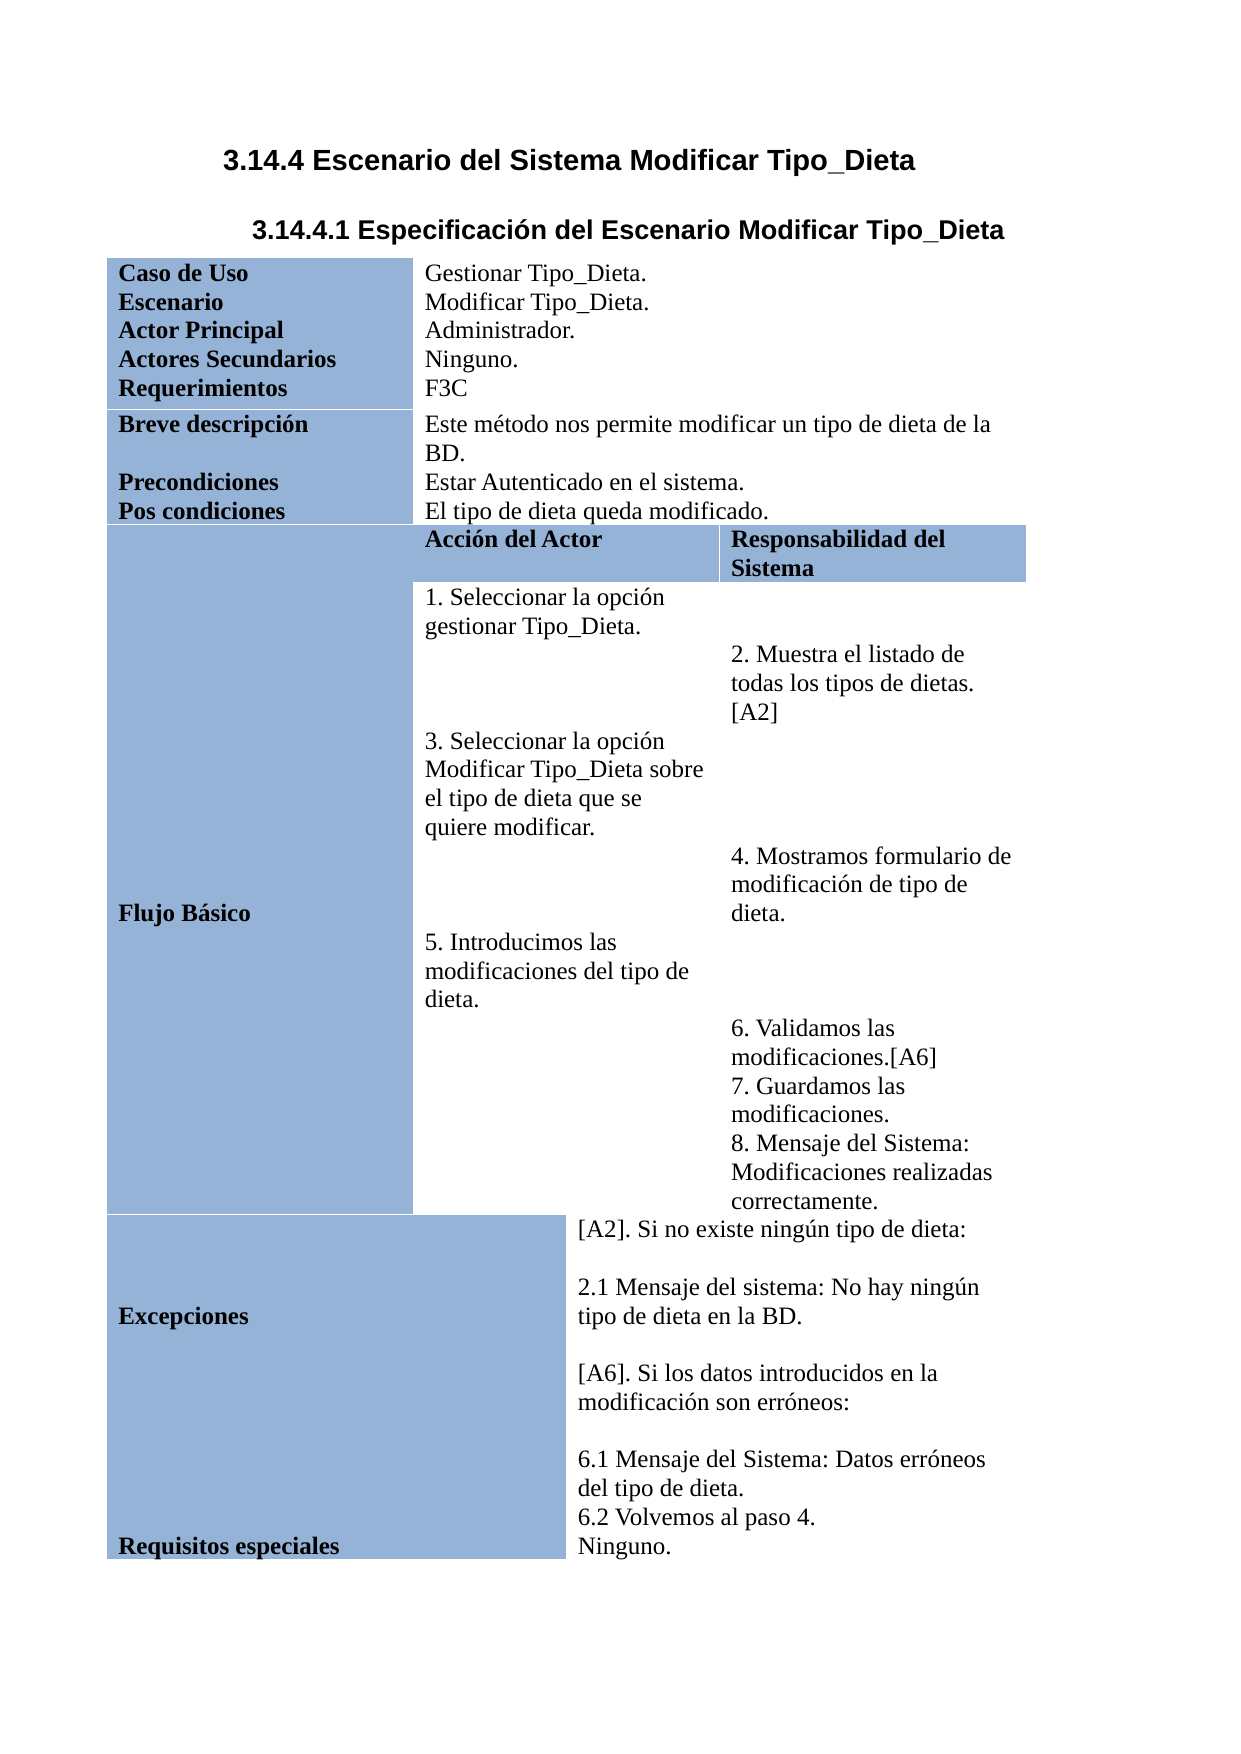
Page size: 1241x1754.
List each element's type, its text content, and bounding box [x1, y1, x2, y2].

table_cell Precondiciones [107, 467, 413, 496]
table_cell Acción del Actor [413, 525, 719, 582]
table_cell [413, 1013, 719, 1071]
table_cell Requerimientos [107, 373, 413, 409]
table_cell Pos condiciones [107, 496, 413, 524]
table_cell 6. Validamos las modificaciones.[A6] [720, 1013, 1026, 1071]
table_cell 2. Muestra el listado de todas los tipos de dietas.[A2] [720, 640, 1026, 726]
table_cell 3. Seleccionar la opción Modificar Tipo_Dieta sobre el tipo de dieta que se quiere modificar. [413, 726, 719, 841]
table_cell Estar Autenticado en el sistema. [413, 467, 1026, 496]
table_cell El tipo de dieta queda modificado. [413, 496, 1026, 524]
table_cell Administrador. [413, 315, 1026, 344]
subtitle Escenario del Sistema Modificar Tipo_Dieta [215, 143, 1122, 177]
table_cell [720, 582, 1026, 639]
table_cell Breve descripción [107, 410, 413, 467]
table_cell Actores Secundarios [107, 344, 413, 373]
list Especificación del Escenario Modificar Tipo_Dieta [244, 214, 1122, 245]
table_header Excepciones [107, 1215, 566, 1531]
table_cell [413, 1071, 719, 1128]
table_cell [413, 1128, 719, 1214]
table_cell [720, 927, 1026, 1013]
table_cell Actor Principal [107, 315, 413, 344]
table_cell 1. Seleccionar la opción gestionar Tipo_Dieta. [413, 582, 719, 639]
table_cell Escenario [107, 287, 413, 315]
table_header [A2]. Si no existe ningún tipo de dieta: 2.1 Mensaje del sistema: No hay ningún tipo de dieta en la BD. [A6]. Si los datos introducidos en la modificación son erróneos: 6.1 Mensaje del Sistema: Datos erróneos del tipo de dieta. 6.2 Volvemos al paso 4. [566, 1215, 1026, 1531]
table_cell Este método nos permite modificar un tipo de dieta de la BD. [413, 410, 1026, 467]
table_cell Responsabilidad del Sistema [720, 525, 1026, 582]
table_cell 8. Mensaje del Sistema: Modificaciones realizadas correctamente. [720, 1128, 1026, 1214]
table_header Caso de Uso [107, 258, 413, 287]
table_cell 7. Guardamos las modificaciones. [720, 1071, 1026, 1128]
table_cell 5. Introducimos las modificaciones del tipo de dieta. [413, 927, 719, 1013]
table_cell F3C [413, 373, 1026, 409]
table_cell 4. Mostramos formulario de modificación de tipo de dieta. [720, 841, 1026, 927]
table_cell [720, 726, 1026, 841]
table_cell [413, 640, 719, 726]
table_cell Modificar Tipo_Dieta. [413, 287, 1026, 315]
table_header Gestionar Tipo_Dieta. [413, 258, 1026, 287]
table_cell Ninguno. [413, 344, 1026, 373]
table_cell [413, 841, 719, 927]
table_cell Requisitos especiales [107, 1531, 566, 1559]
table_cell Flujo Básico [107, 525, 413, 1214]
table_cell Ninguno. [566, 1531, 1026, 1559]
